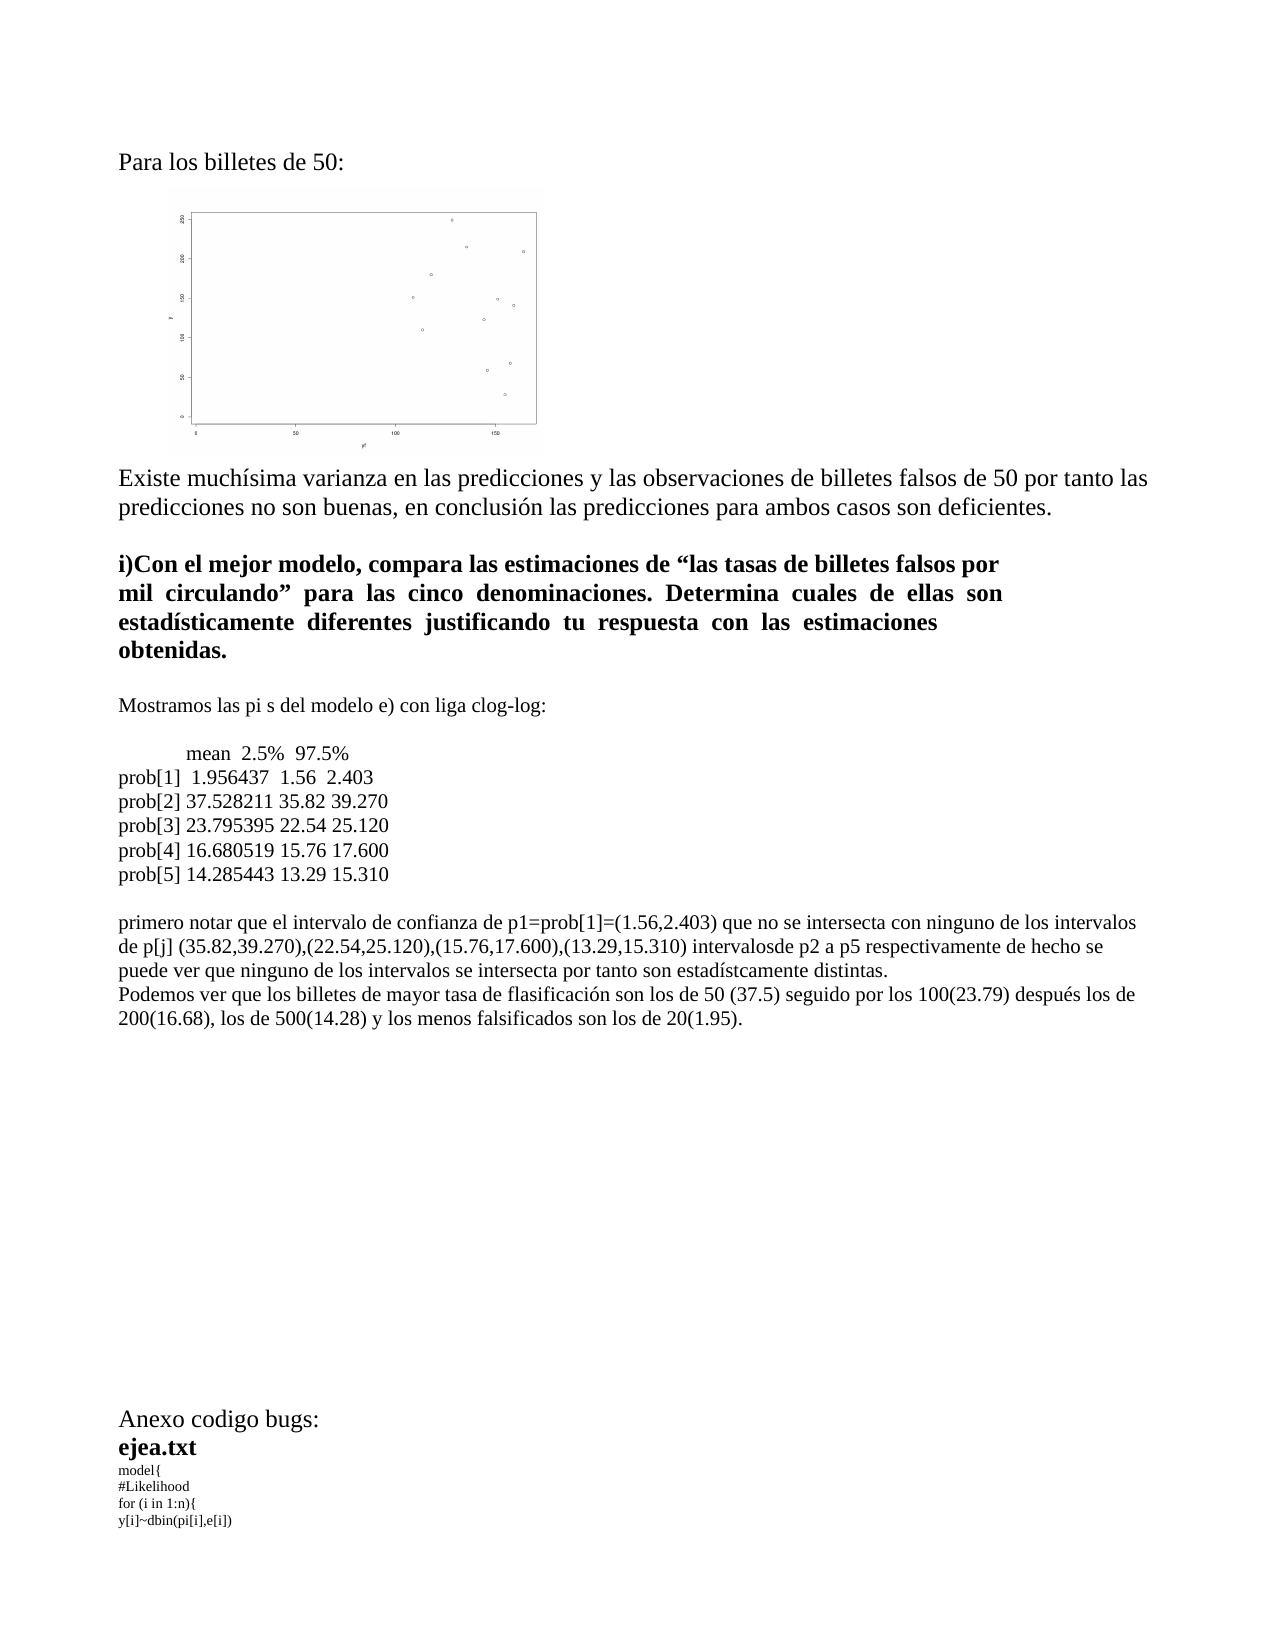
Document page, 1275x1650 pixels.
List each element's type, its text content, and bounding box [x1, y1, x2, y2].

text prob[4] 16.680519 15.76 17.600 [118, 837, 1157, 862]
text ejea.txt [118, 1432, 1157, 1461]
text for (i in 1:n){ [118, 1495, 1157, 1512]
text Anexo codigo bugs: [118, 1404, 1157, 1432]
text obtenidas. [118, 636, 1157, 664]
text model{ [118, 1461, 1157, 1478]
text prob[3] 23.795395 22.54 25.120 [118, 813, 1157, 837]
text mil circulando” para las cinco denominaciones. Determina cuales de ellas son [118, 578, 1157, 607]
text prob[5] 14.285443 13.29 15.310 [118, 862, 1157, 886]
text Existe muchísima varianza en las predicciones y las observaciones de billetes falsos de 50 por tanto las predicciones no son buenas, en conclusión las predicciones para ambos casos son deficientes. [118, 463, 1157, 521]
text primero notar que el intervalo de confianza de p1=prob[1]=(1.56,2.403) que no se intersecta con ninguno de los intervalos de p[j] (35.82,39.270),(22.54,25.120),(15.76,17.600),(13.29,15.310) intervalosde p2 a p5 respectivamente de hecho se puede ver que ninguno de los intervalos se intersecta por tanto son estadístcamente distintas. [118, 910, 1157, 982]
text i)Con el mejor modelo, compara las estimaciones de “las tasas de billetes falsos por [118, 549, 1157, 578]
text estadísticamente diferentes justificando tu respuesta con las estimaciones [118, 607, 1157, 636]
text prob[1] 1.956437 1.56 2.403 [118, 765, 1157, 789]
text #Likelihood [118, 1478, 1157, 1495]
picture [166, 187, 549, 455]
text prob[2] 37.528211 35.82 39.270 [118, 789, 1157, 813]
text Podemos ver que los billetes de mayor tasa de flasificación son los de 50 (37.5) seguido por los 100(23.79) después los de 200(16.68), los de 500(14.28) y los menos falsificados son los de 20(1.95). [118, 982, 1157, 1030]
text Para los billetes de 50: [118, 147, 1157, 176]
text Mostramos las pi s del modelo e) con liga clog-log: [118, 693, 1157, 717]
text mean 2.5% 97.5% [118, 741, 1157, 765]
text y[i]~dbin(pi[i],e[i]) [118, 1512, 1157, 1528]
